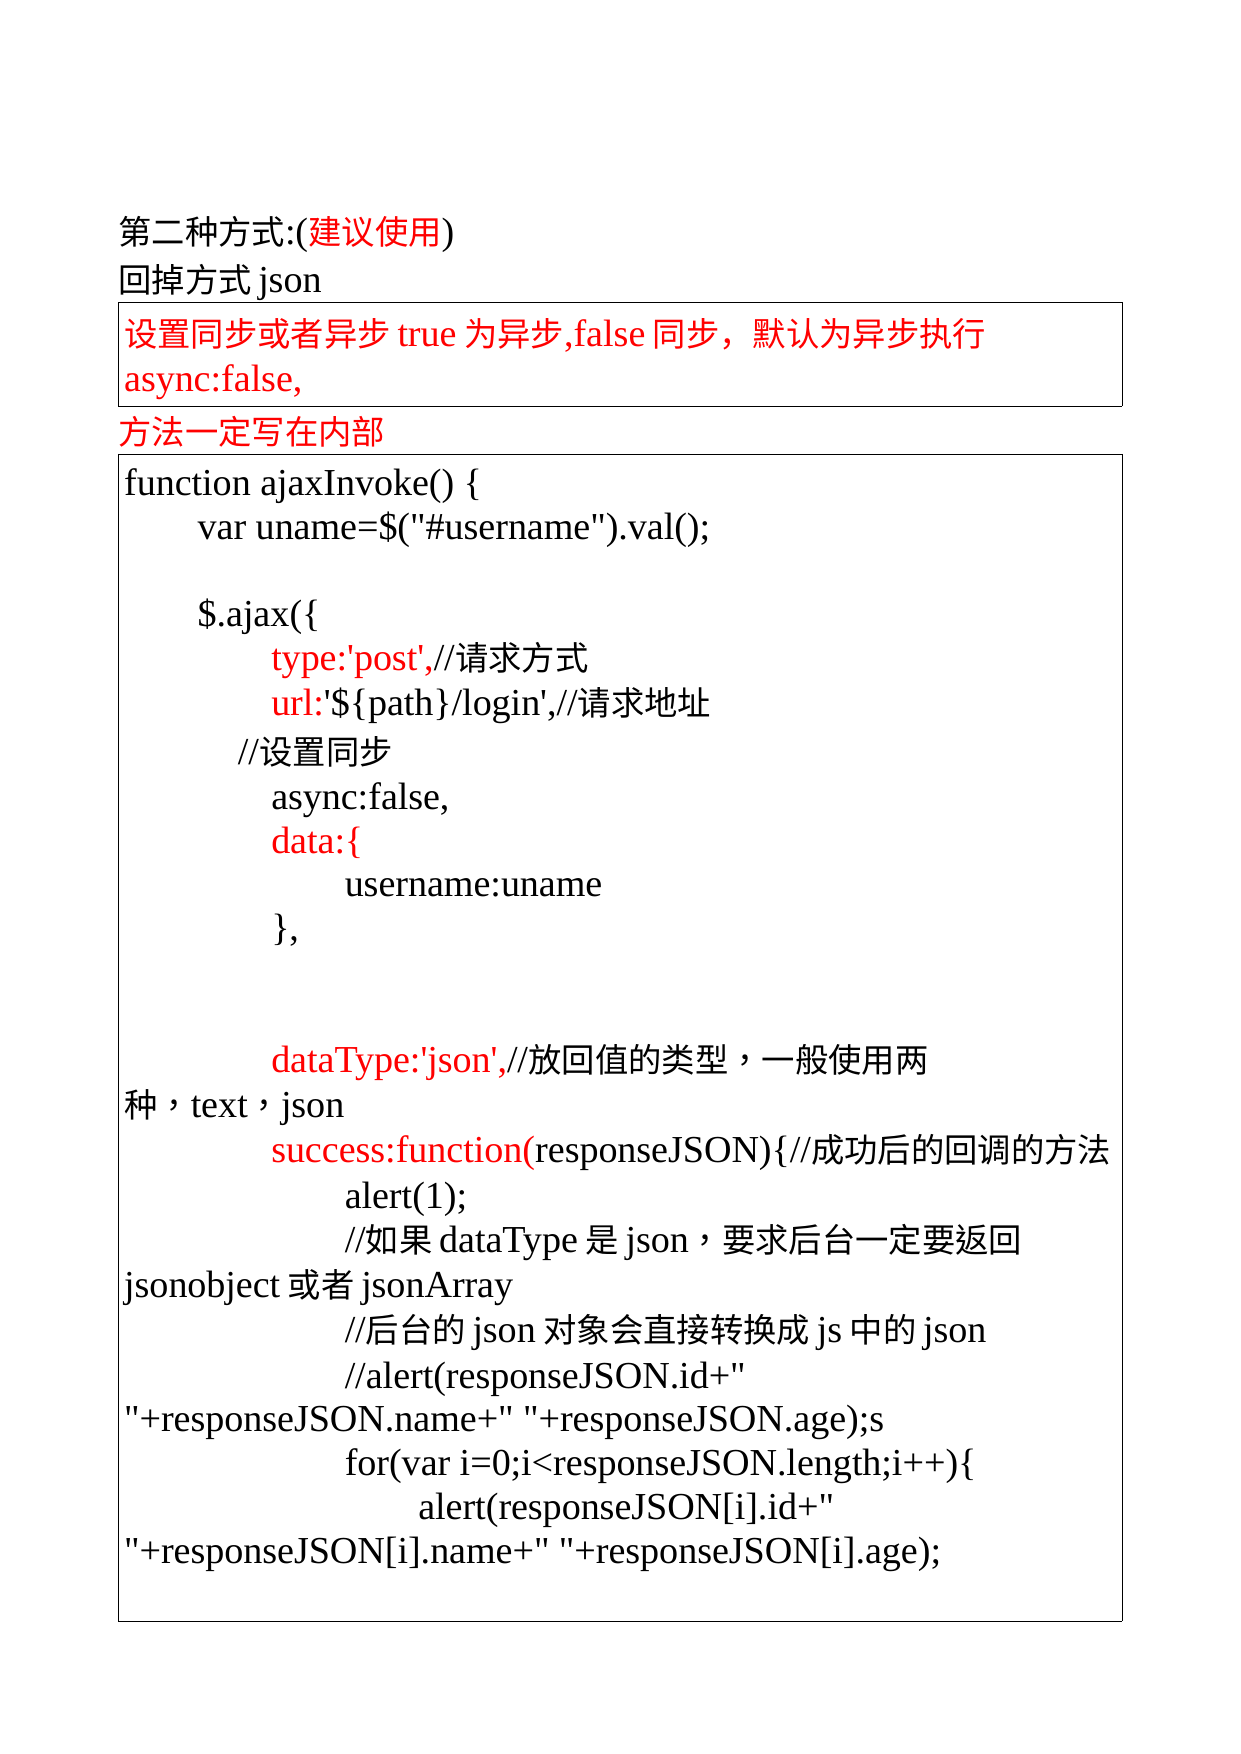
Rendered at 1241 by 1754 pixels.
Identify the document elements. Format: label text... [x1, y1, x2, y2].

text 第二种方式:(建议使用) [118, 206, 1122, 254]
table_header 设置同步或者异步true为异步,false同步，默认为异步执行 async:false, [119, 303, 1122, 406]
table_header function ajaxInvoke() { var uname=$("#username").val(); $.ajax({ type:'post',//请求方式 url:'${path}/login',//请求地址 //设置同步 async:false, data:{ username:uname }, dataType:'json',//放回值的类型，一般使用两种，text，json success:function(responseJSON){//成功后的回调的方法 alert(1); //如果dataType是json，要求后台一定要返回jsonobject或者jsonArray //后台的json对象会直接转换成js中的json //alert(responseJSON.id+" "+responseJSON.name+" "+responseJSON.age);s for(var i=0;i<responseJSON.length;i++){ alert(responseJSON[i].id+" "+responseJSON[i].name+" "+responseJSON[i].age); [119, 455, 1122, 1621]
text 回掉方式json [118, 254, 1122, 302]
text 方法一定写在内部 [118, 407, 1122, 454]
